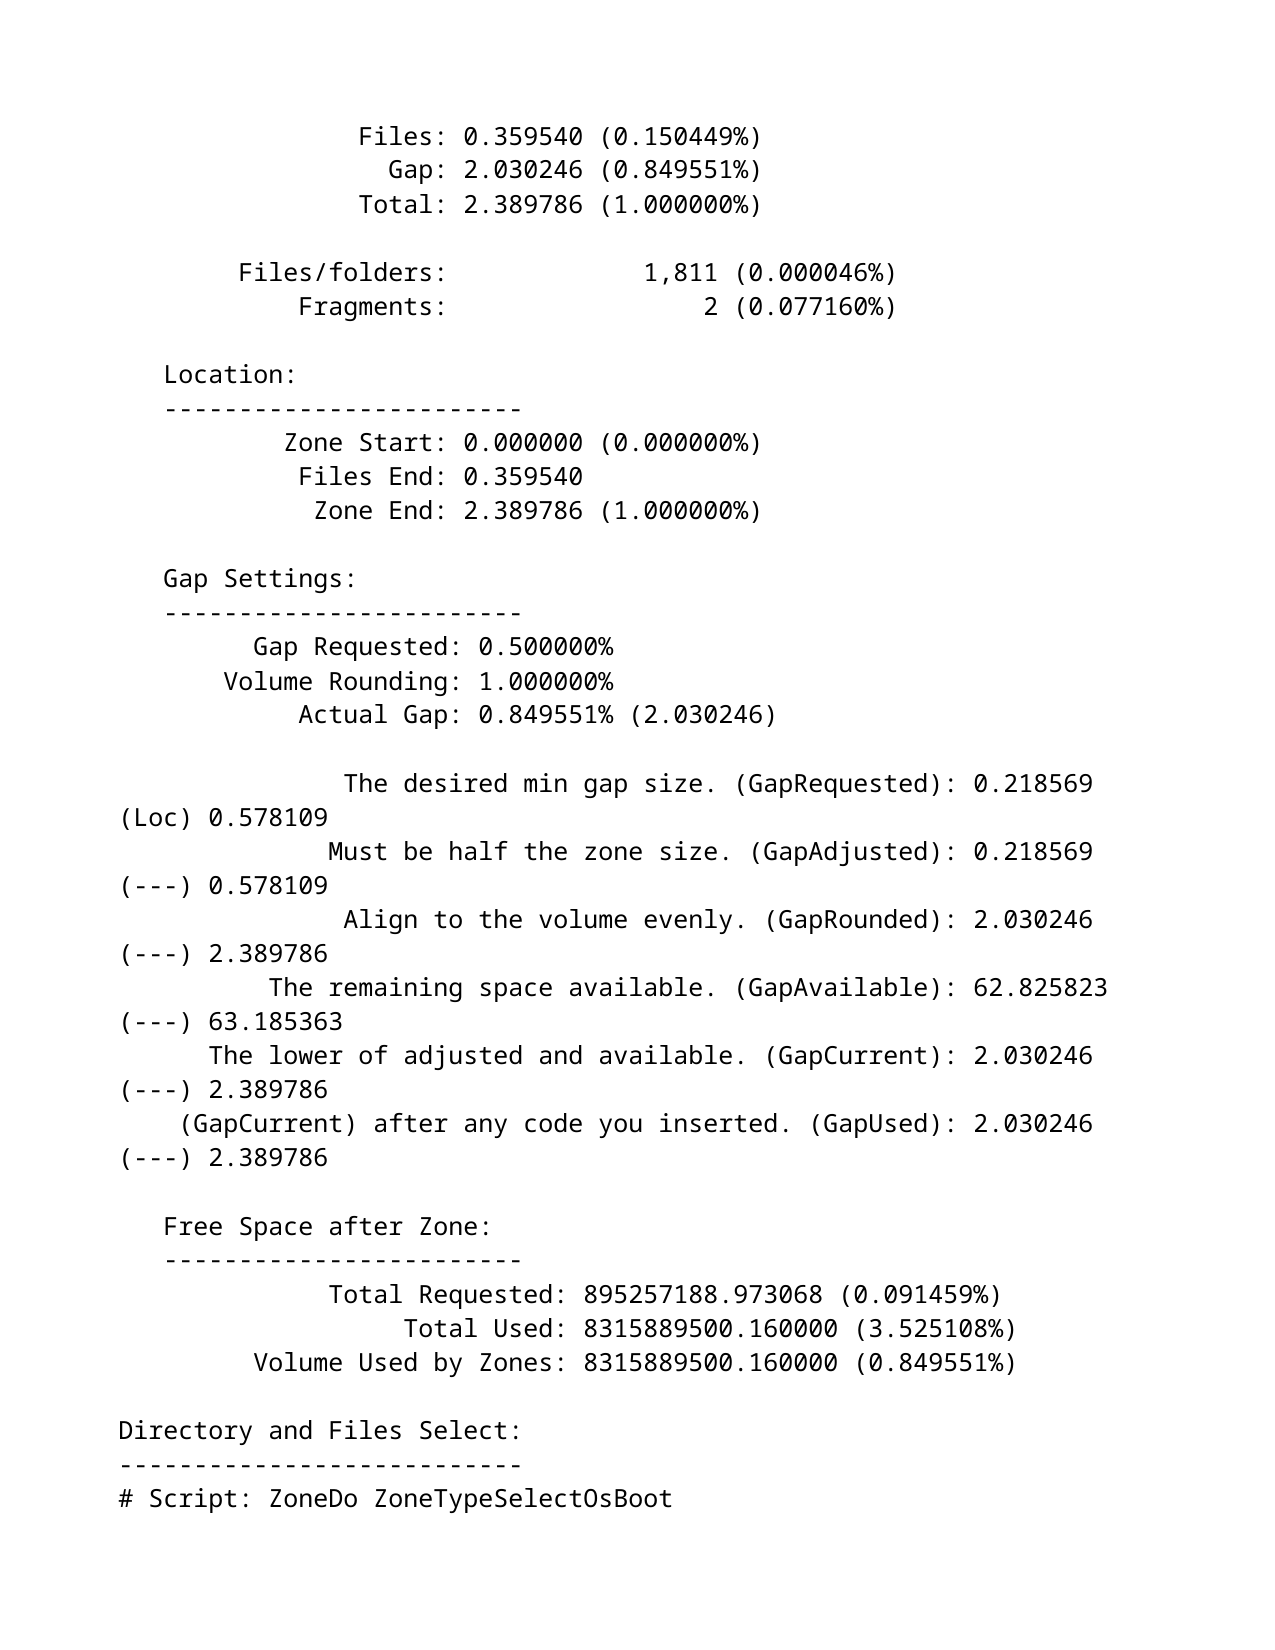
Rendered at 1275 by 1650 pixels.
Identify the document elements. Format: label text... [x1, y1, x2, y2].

text Directory and Files Select: [118, 1412, 1157, 1447]
text Files: 0.359540 (0.150449%) [118, 118, 1157, 152]
text Volume Used by Zones: 8315889500.160000 (0.849551%) [118, 1344, 1157, 1378]
text Files/folders: 1,811 (0.000046%) [118, 254, 1157, 288]
text ------------------------ [118, 595, 1157, 629]
text The remaining space available. (GapAvailable): 62.825823 (---) 63.185363 [118, 970, 1157, 1038]
text The lower of adjusted and available. (GapCurrent): 2.030246 (---) 2.389786 [118, 1038, 1157, 1106]
text Fragments: 2 (0.077160%) [118, 288, 1157, 322]
text Zone Start: 0.000000 (0.000000%) [118, 425, 1157, 459]
text ------------------------ [118, 391, 1157, 425]
text (GapCurrent) after any code you inserted. (GapUsed): 2.030246 (---) 2.389786 [118, 1106, 1157, 1174]
text Location: [118, 357, 1157, 391]
text Volume Rounding: 1.000000% [118, 663, 1157, 697]
text ------------------------ [118, 1242, 1157, 1276]
text Total Used: 8315889500.160000 (3.525108%) [118, 1310, 1157, 1344]
text The desired min gap size. (GapRequested): 0.218569 (Loc) 0.578109 [118, 765, 1157, 833]
text Gap Requested: 0.500000% [118, 629, 1157, 663]
text Gap Settings: [118, 561, 1157, 595]
text Align to the volume evenly. (GapRounded): 2.030246 (---) 2.389786 [118, 902, 1157, 970]
text # Script: ZoneDo ZoneTypeSelectOsBoot [118, 1481, 1157, 1515]
text Total: 2.389786 (1.000000%) [118, 186, 1157, 220]
text Gap: 2.030246 (0.849551%) [118, 152, 1157, 186]
text Free Space after Zone: [118, 1208, 1157, 1242]
text Files End: 0.359540 [118, 459, 1157, 493]
text Must be half the zone size. (GapAdjusted): 0.218569 (---) 0.578109 [118, 833, 1157, 902]
text Actual Gap: 0.849551% (2.030246) [118, 697, 1157, 731]
text Total Requested: 895257188.973068 (0.091459%) [118, 1276, 1157, 1310]
text --------------------------- [118, 1447, 1157, 1481]
text Zone End: 2.389786 (1.000000%) [118, 493, 1157, 527]
